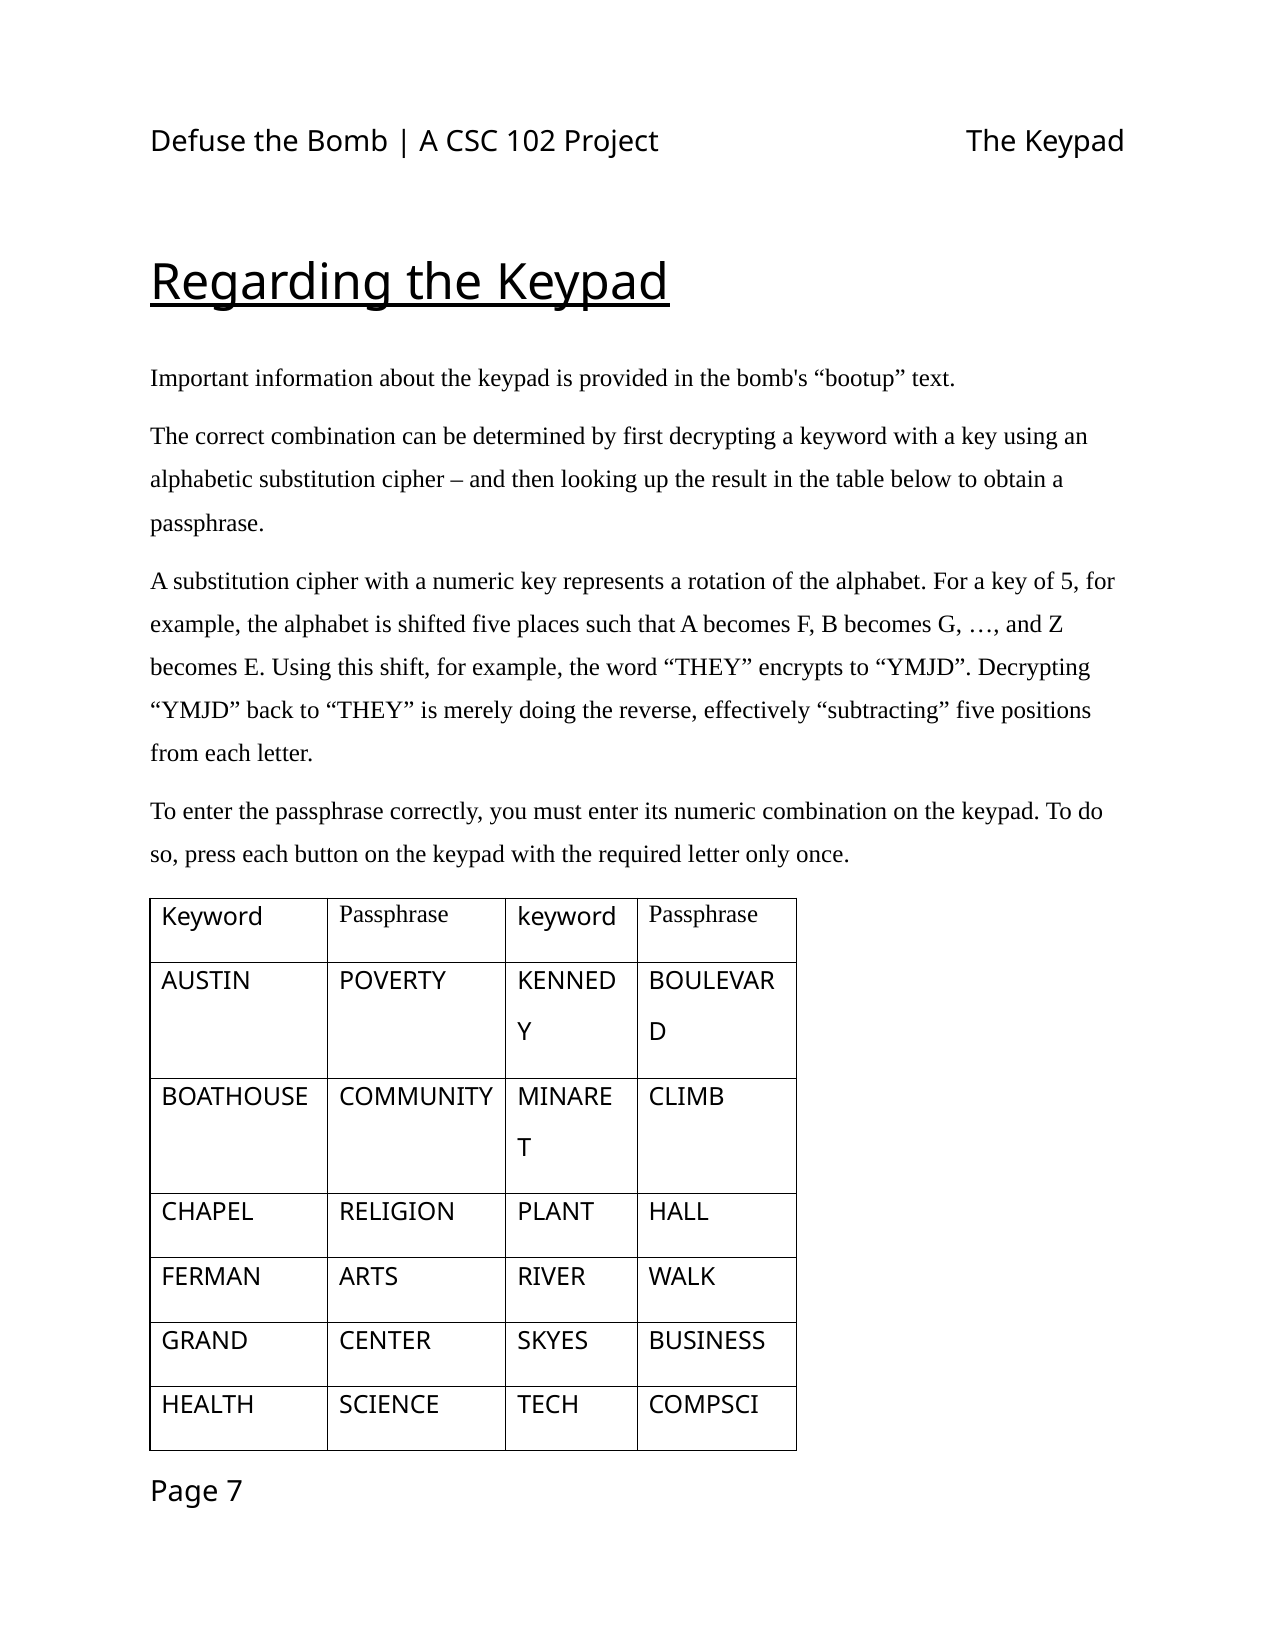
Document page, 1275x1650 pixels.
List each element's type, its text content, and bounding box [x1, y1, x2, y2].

table_cell SCIENCE [328, 1387, 505, 1450]
table_header Passphrase [328, 899, 505, 962]
table_cell CLIMB [638, 1079, 796, 1193]
text To enter the passphrase correctly, you must enter its numeric combination on the keypad. To do so, press each button on the keypad with the required letter only once. [150, 796, 1125, 868]
table_cell COMMUNITY [328, 1079, 505, 1193]
table_cell MINARET [506, 1079, 637, 1193]
table_cell RELIGION [328, 1194, 505, 1257]
text A substitution cipher with a numeric key represents a rotation of the alphabet. For a key of 5, for example, the alphabet is shifted five places such that A becomes F, B becomes G, …, and Z becomes E. Using this shift, for example, the word “THEY” encrypts to “YMJD”. Decrypting “YMJD” back to “THEY” is merely doing the reverse, effectively “subtracting” five positions from each letter. [150, 566, 1125, 767]
table_header Keyword [151, 899, 327, 962]
text Important information about the keypad is provided in the bomb's “bootup” text. [150, 363, 1125, 392]
table_cell RIVER [506, 1258, 637, 1322]
table_cell FERMAN [151, 1258, 327, 1322]
table_cell AUSTIN [151, 963, 327, 1077]
table_cell BUSINESS [638, 1323, 796, 1386]
table_cell KENNEDY [506, 963, 637, 1077]
table_cell HALL [638, 1194, 796, 1257]
table_cell ARTS [328, 1258, 505, 1322]
table_cell BOULEVARD [638, 963, 796, 1077]
table_header keyword [506, 899, 637, 962]
text The correct combination can be determined by first decrypting a keyword with a key using an alphabetic substitution cipher – and then looking up the result in the table below to obtain a passphrase. [150, 421, 1125, 536]
text Regarding the Keypad [150, 246, 1125, 314]
table_cell HEALTH [151, 1387, 327, 1450]
table_cell CHAPEL [151, 1194, 327, 1257]
table_cell CENTER [328, 1323, 505, 1386]
table_cell TECH [506, 1387, 637, 1450]
table_cell PLANT [506, 1194, 637, 1257]
table_cell BOATHOUSE [151, 1079, 327, 1193]
table_cell COMPSCI [638, 1387, 796, 1450]
table_cell SKYES [506, 1323, 637, 1386]
table_header Passphrase [638, 899, 796, 962]
table_cell WALK [638, 1258, 796, 1322]
table_cell POVERTY [328, 963, 505, 1077]
table_cell GRAND [151, 1323, 327, 1386]
